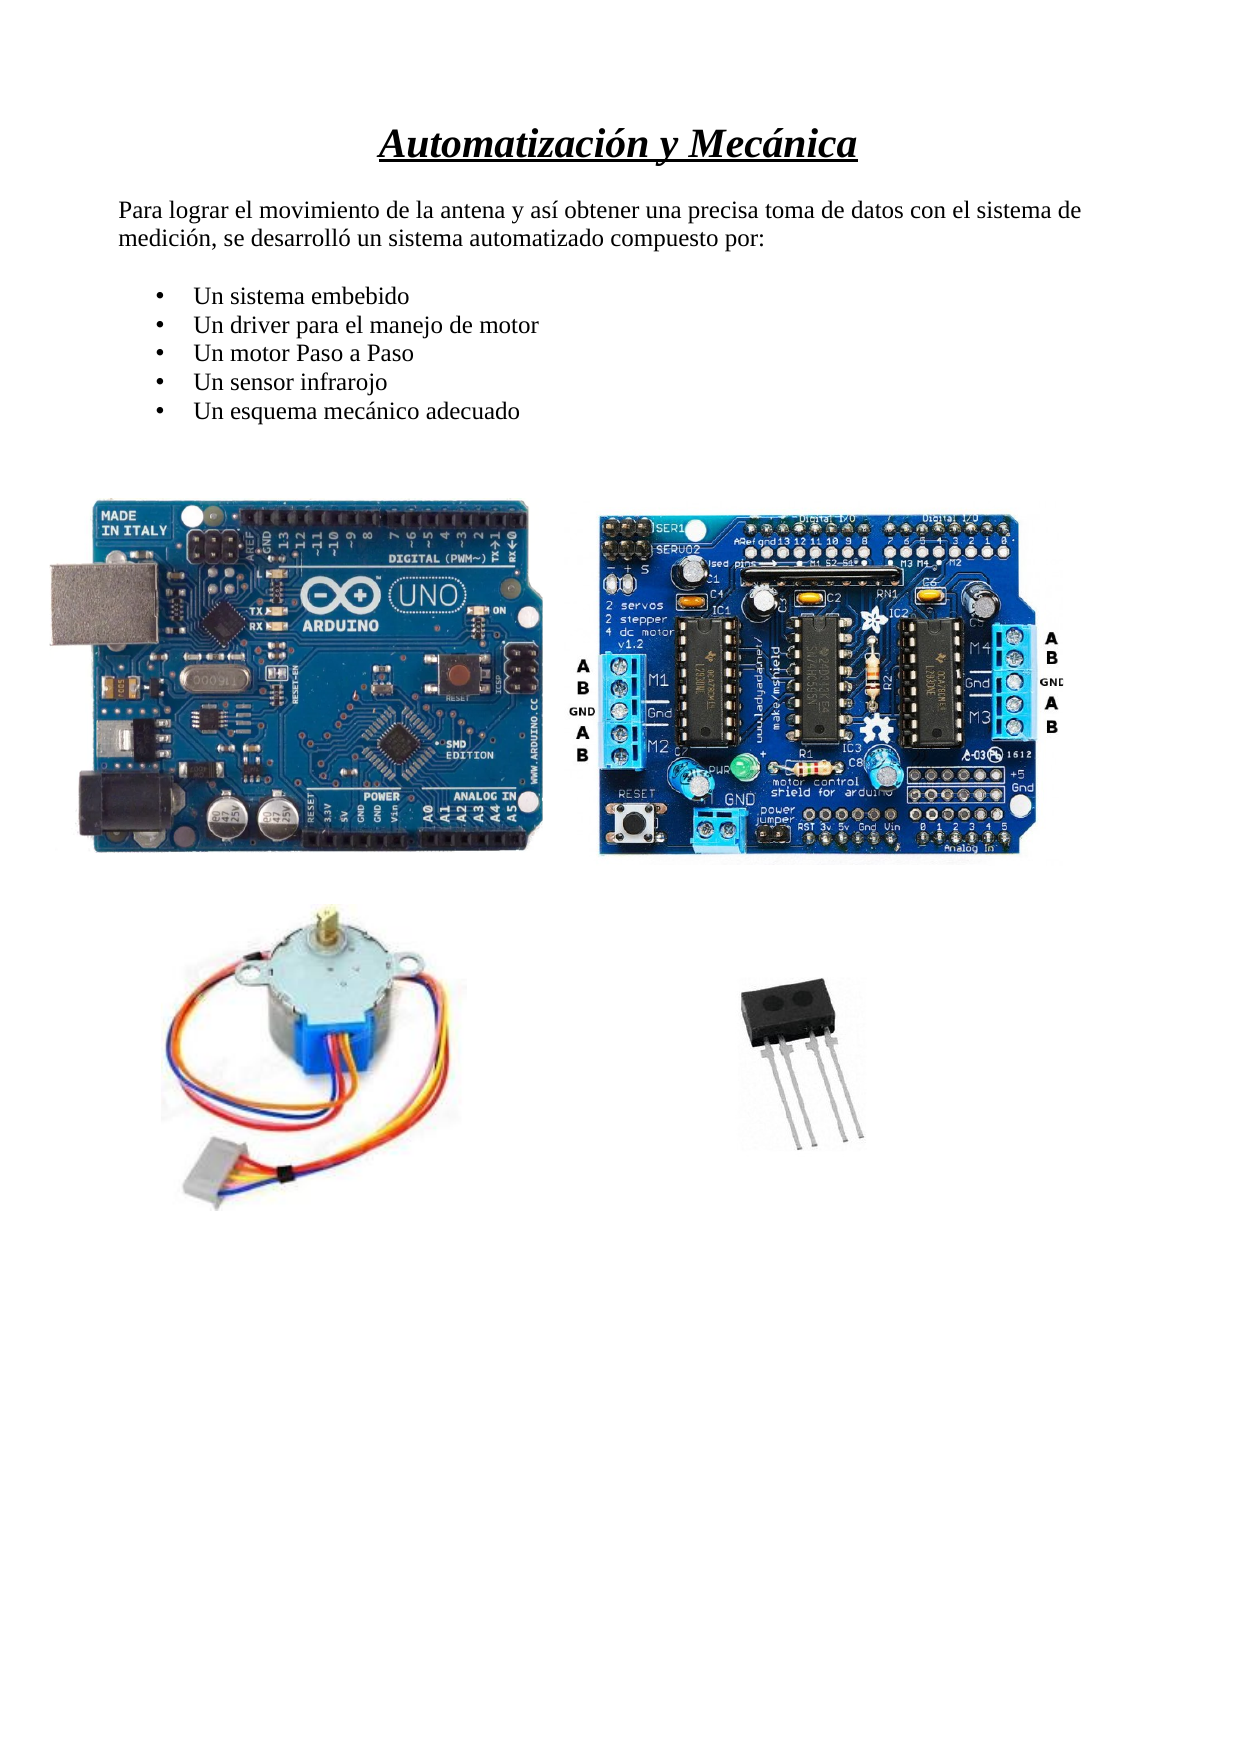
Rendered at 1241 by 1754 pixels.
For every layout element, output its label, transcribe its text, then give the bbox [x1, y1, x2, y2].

picture [160, 904, 467, 1211]
list Un sensor infrarojo [156, 367, 1122, 396]
picture [49, 498, 543, 853]
picture [564, 501, 1064, 1248]
list Un driver para el manejo de motor [156, 310, 1122, 338]
list Un esquema mecánico adecuado [156, 396, 1122, 425]
list Un motor Paso a Paso [156, 338, 1122, 367]
text Para lograr el movimiento de la antena y así obtener una precisa toma de datos con el sistema de medición, se desarrolló un sistema automatizado compuesto por: [118, 195, 1122, 252]
text Automatización y Mecánica [118, 118, 1122, 166]
list Un sistema embebido [156, 281, 1122, 310]
